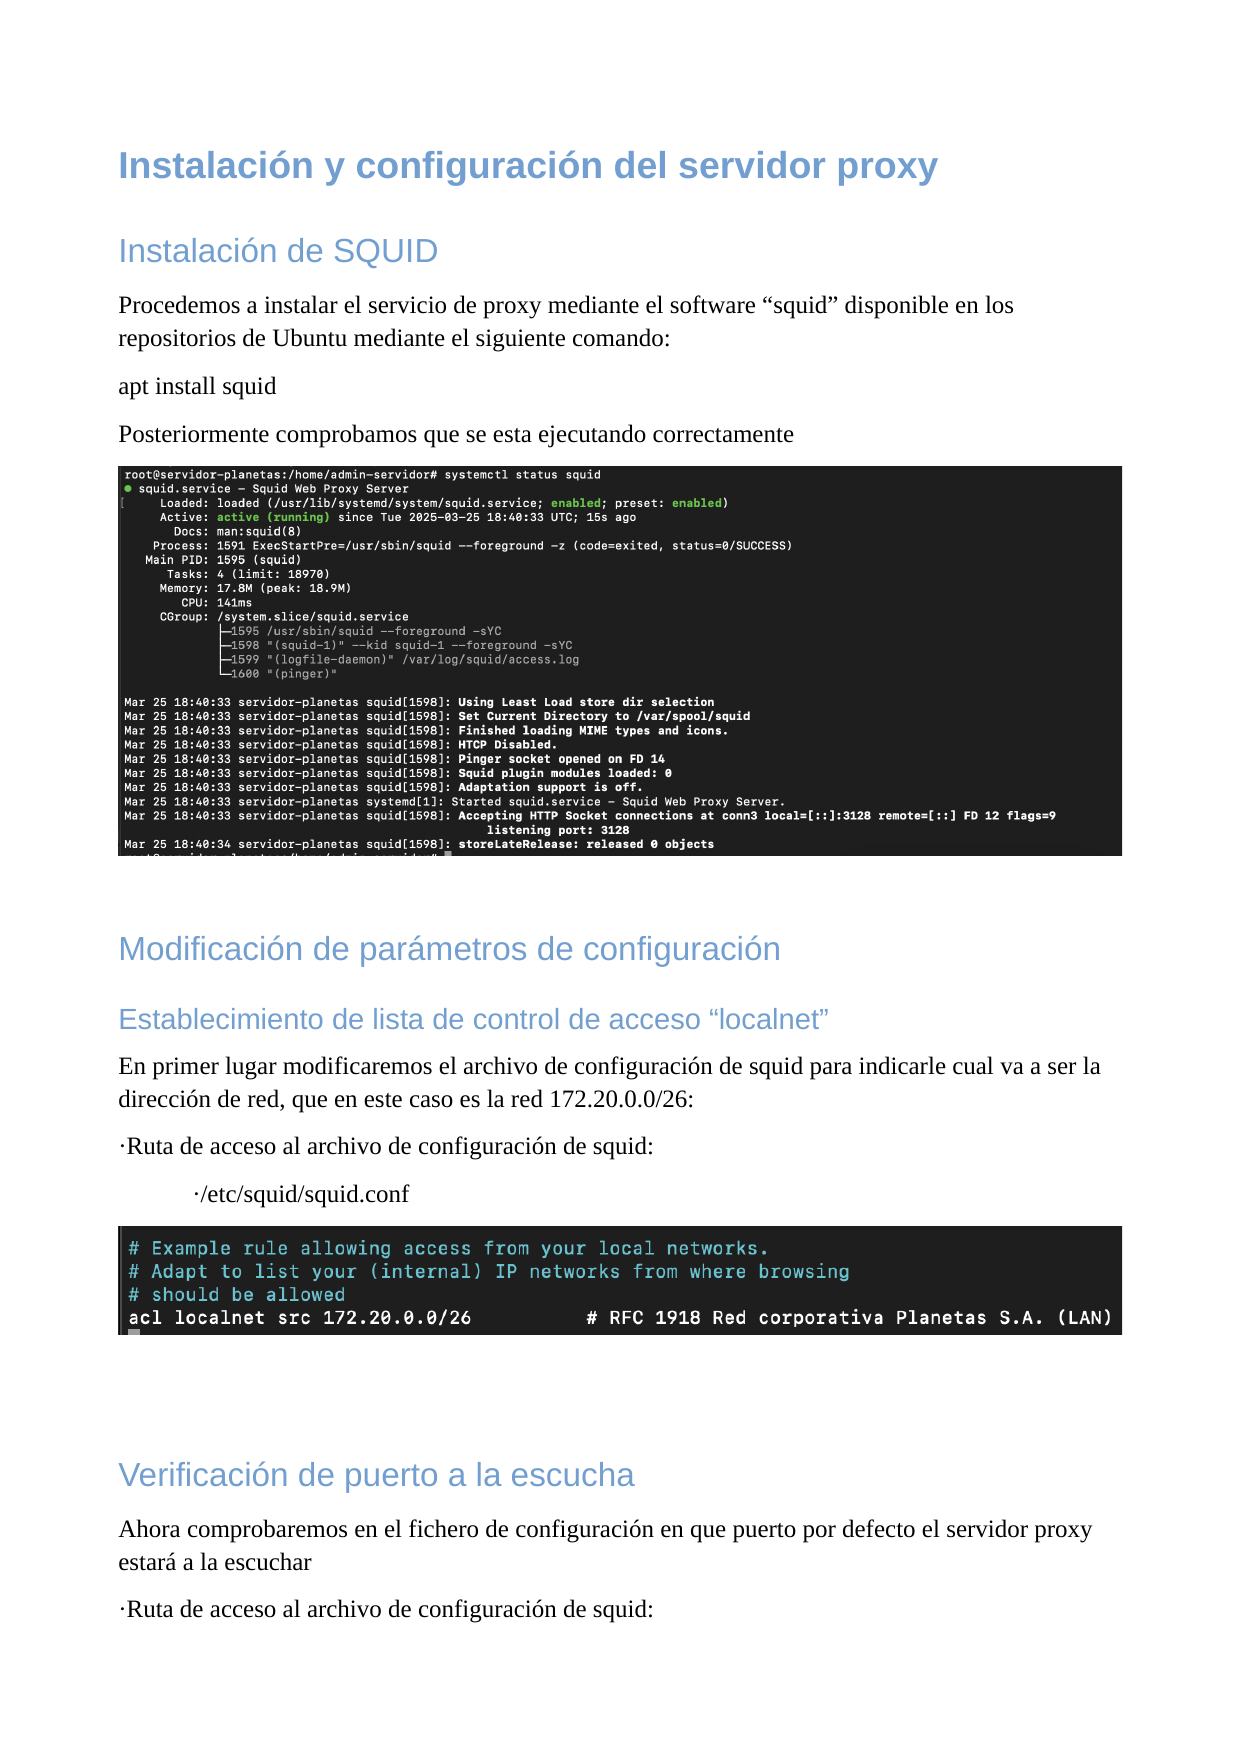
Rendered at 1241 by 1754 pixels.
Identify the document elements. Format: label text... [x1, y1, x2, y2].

picture [118, 466, 1123, 856]
picture [118, 1226, 1123, 1335]
text apt install squid [118, 371, 1122, 400]
subtitle Instalación de SQUID [118, 231, 1122, 270]
text ·/etc/squid/squid.conf [118, 1179, 1122, 1208]
text En primer lugar modificaremos el archivo de configuración de squid para indicarle cual va a ser la dirección de red, que en este caso es la red 172.20.0.0/26: [118, 1051, 1122, 1112]
subtitle Instalación y configuración del servidor proxy [118, 143, 1122, 186]
text Ahora comprobaremos en el fichero de configuración en que puerto por defecto el servidor proxy estará a la escuchar [118, 1514, 1122, 1575]
text ·Ruta de acceso al archivo de configuración de squid: [118, 1131, 1122, 1160]
text Procedemos a instalar el servicio de proxy mediante el software “squid” disponible en los repositorios de Ubuntu mediante el siguiente comando: [118, 291, 1122, 352]
subtitle Establecimiento de lista de control de acceso “localnet” [118, 1002, 1122, 1036]
text Posteriormente comprobamos que se esta ejecutando correctamente [118, 419, 1122, 447]
subtitle Verificación de puerto a la escucha [118, 1454, 1122, 1493]
subtitle Modificación de parámetros de configuración [118, 928, 1122, 967]
text ·Ruta de acceso al archivo de configuración de squid: [118, 1594, 1122, 1623]
